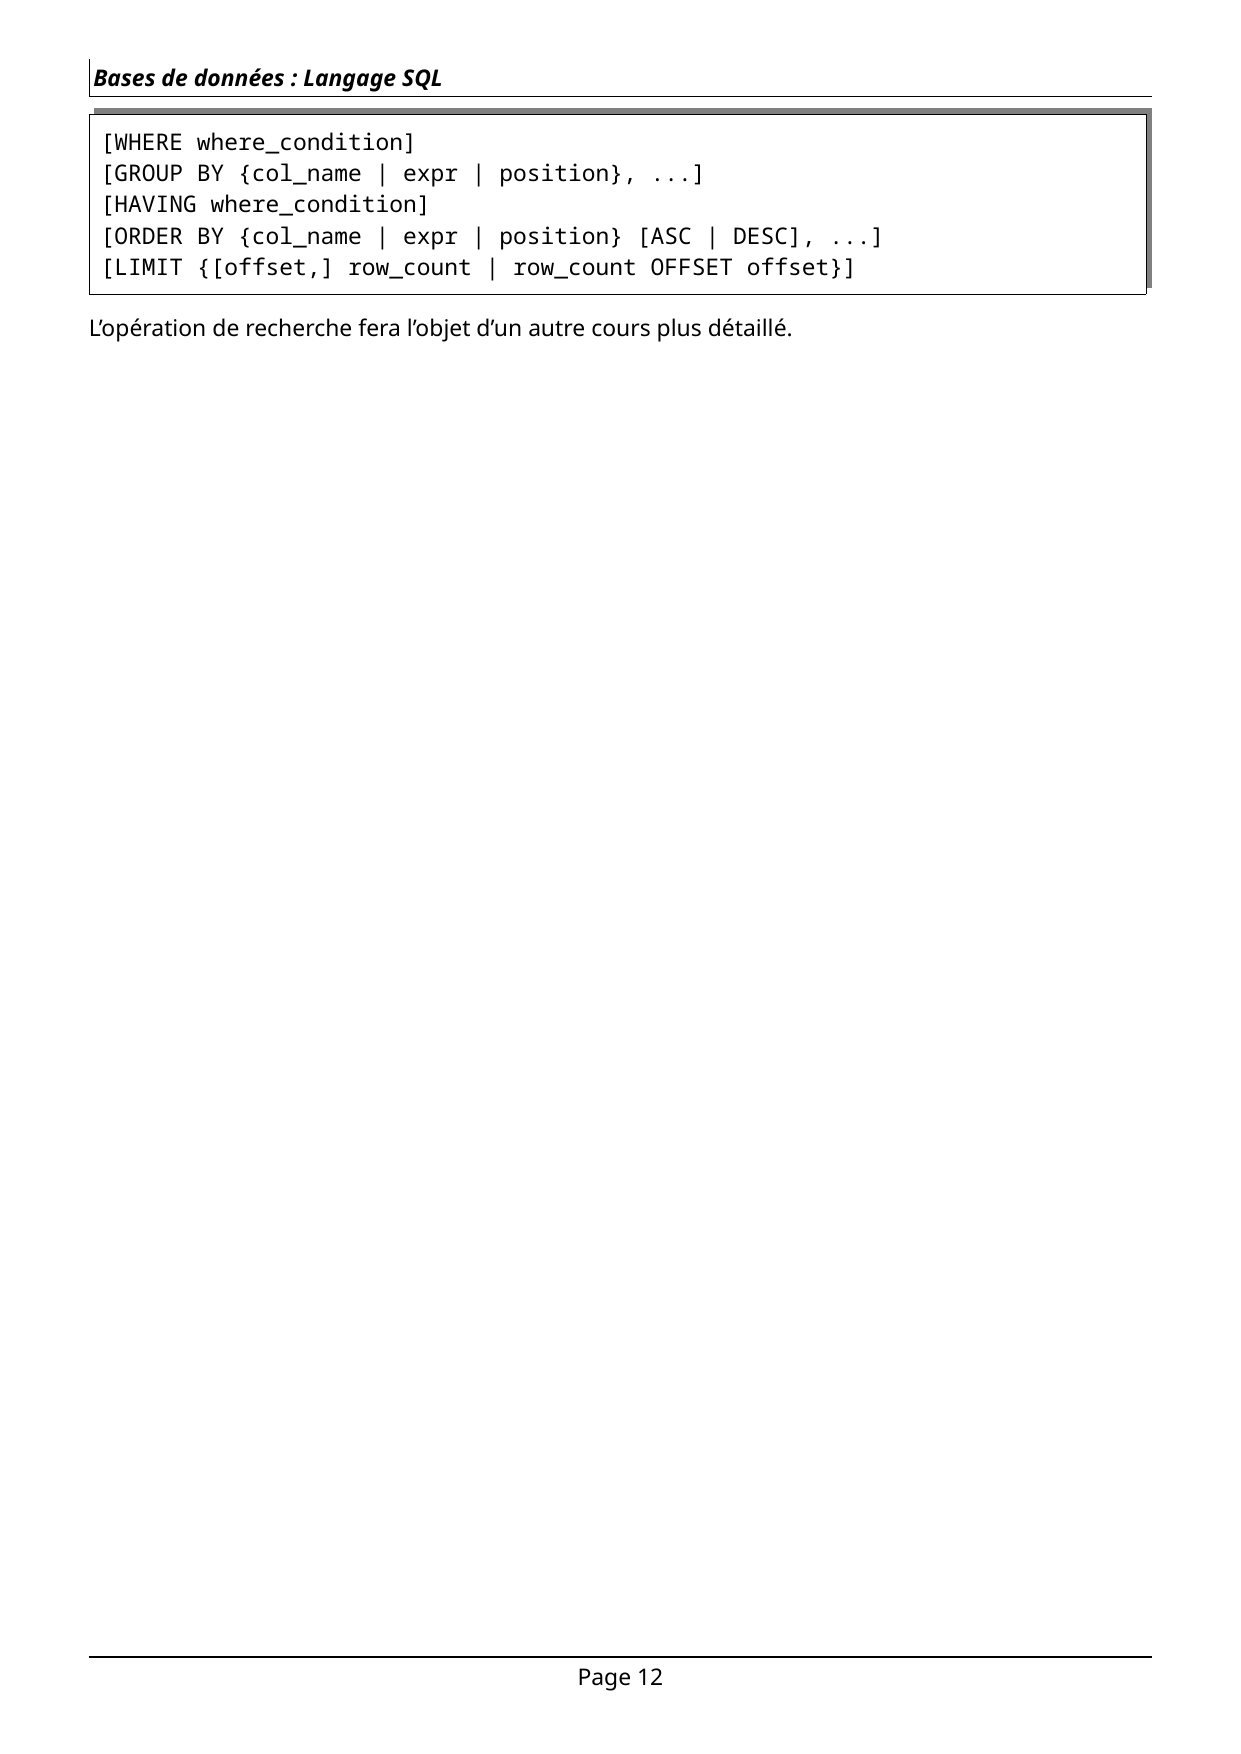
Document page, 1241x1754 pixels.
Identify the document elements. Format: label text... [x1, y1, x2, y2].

text L’opération de recherche fera l’objet d’un autre cours plus détaillé. [88, 312, 1152, 343]
text [ORDER BY {col_name | expr | position} [ASC | DESC], ...] [90, 208, 1146, 239]
text [WHERE where_condition] [90, 115, 1146, 145]
text [GROUP BY {col_name | expr | position}, ...] [90, 145, 1146, 176]
text [HAVING where_condition] [90, 176, 1146, 208]
text [LIMIT {[offset,] row_count | row_count OFFSET offset}] [90, 239, 1146, 294]
